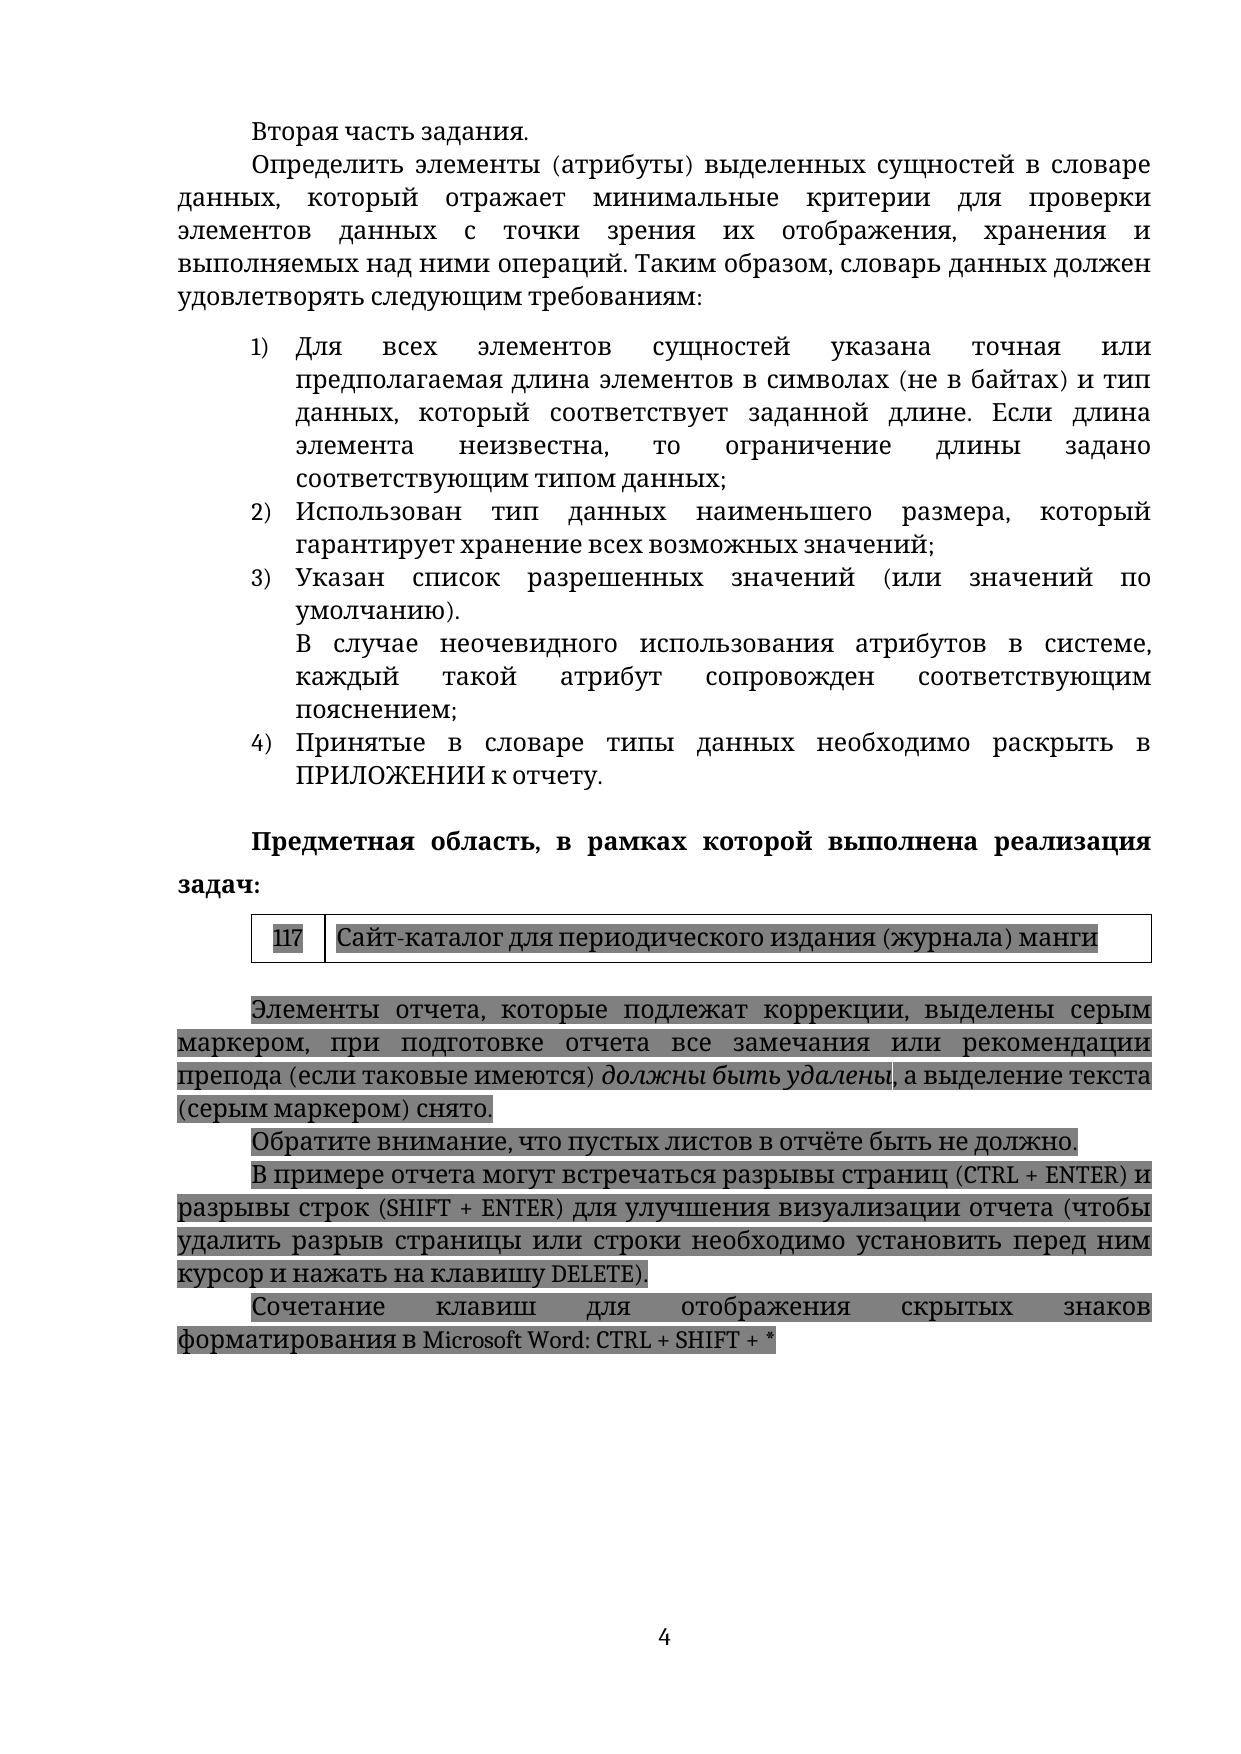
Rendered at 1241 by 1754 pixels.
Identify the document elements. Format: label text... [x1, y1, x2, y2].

list Использован тип данных наименьшего размера, который гарантирует хранение всех возможных значений; [251, 498, 1152, 559]
text Элементы отчета, которые подлежат коррекции, выделены серым маркером, при подготовке отчета все замечания или рекомендации препода (если таковые имеются) должны быть удалены, а выделение текста (серым маркером) снято. [177, 996, 1152, 1123]
table_header Сайт-каталог для периодического издания (журнала) манги [326, 915, 1151, 962]
text Вторая часть задания. [177, 118, 1152, 147]
text Обратите внимание, что пустых листов в отчёте быть не должно. [177, 1128, 1152, 1156]
list Принятые в словаре типы данных необходимо раскрыть в ПРИЛОЖЕНИИ к отчету. [251, 729, 1152, 791]
list Для всех элементов сущностей указана точная или предполагаемая длина элементов в символах (не в байтах) и тип данных, который соответствует заданной длине. Если длина элемента неизвестна, то ограничение длины задано соответствующим типом данных; [251, 333, 1152, 493]
text В примере отчета могут встречаться разрывы страниц (CTRL + ENTER) и разрывы строк (SHIFT + ENTER) для улучшения визуализации отчета (чтобы удалить разрыв страницы или строки необходимо установить перед ним курсор и нажать на клавишу DELETE). [177, 1161, 1152, 1288]
table_header 117 [252, 915, 324, 962]
text Определить элементы (атрибуты) выделенных сущностей в словаре данных, который отражает минимальные критерии для проверки элементов данных с точки зрения их отображения, хранения и выполняемых над ними операций. Таким образом, словарь данных должен удовлетворять следующим требованиям: [177, 151, 1152, 312]
text Предметная область, в рамках которой выполнена реализация задач: [177, 828, 1152, 900]
text Сочетание клавиш для отображения скрытых знаков форматирования в Microsoft Word: CTRL + SHIFT + * [177, 1293, 1152, 1354]
list Указан список разрешенных значений (или значений по умолчанию). В случае неочевидного использования атрибутов в системе, каждый такой атрибут сопровожден соответствующим пояснением; [251, 564, 1152, 725]
